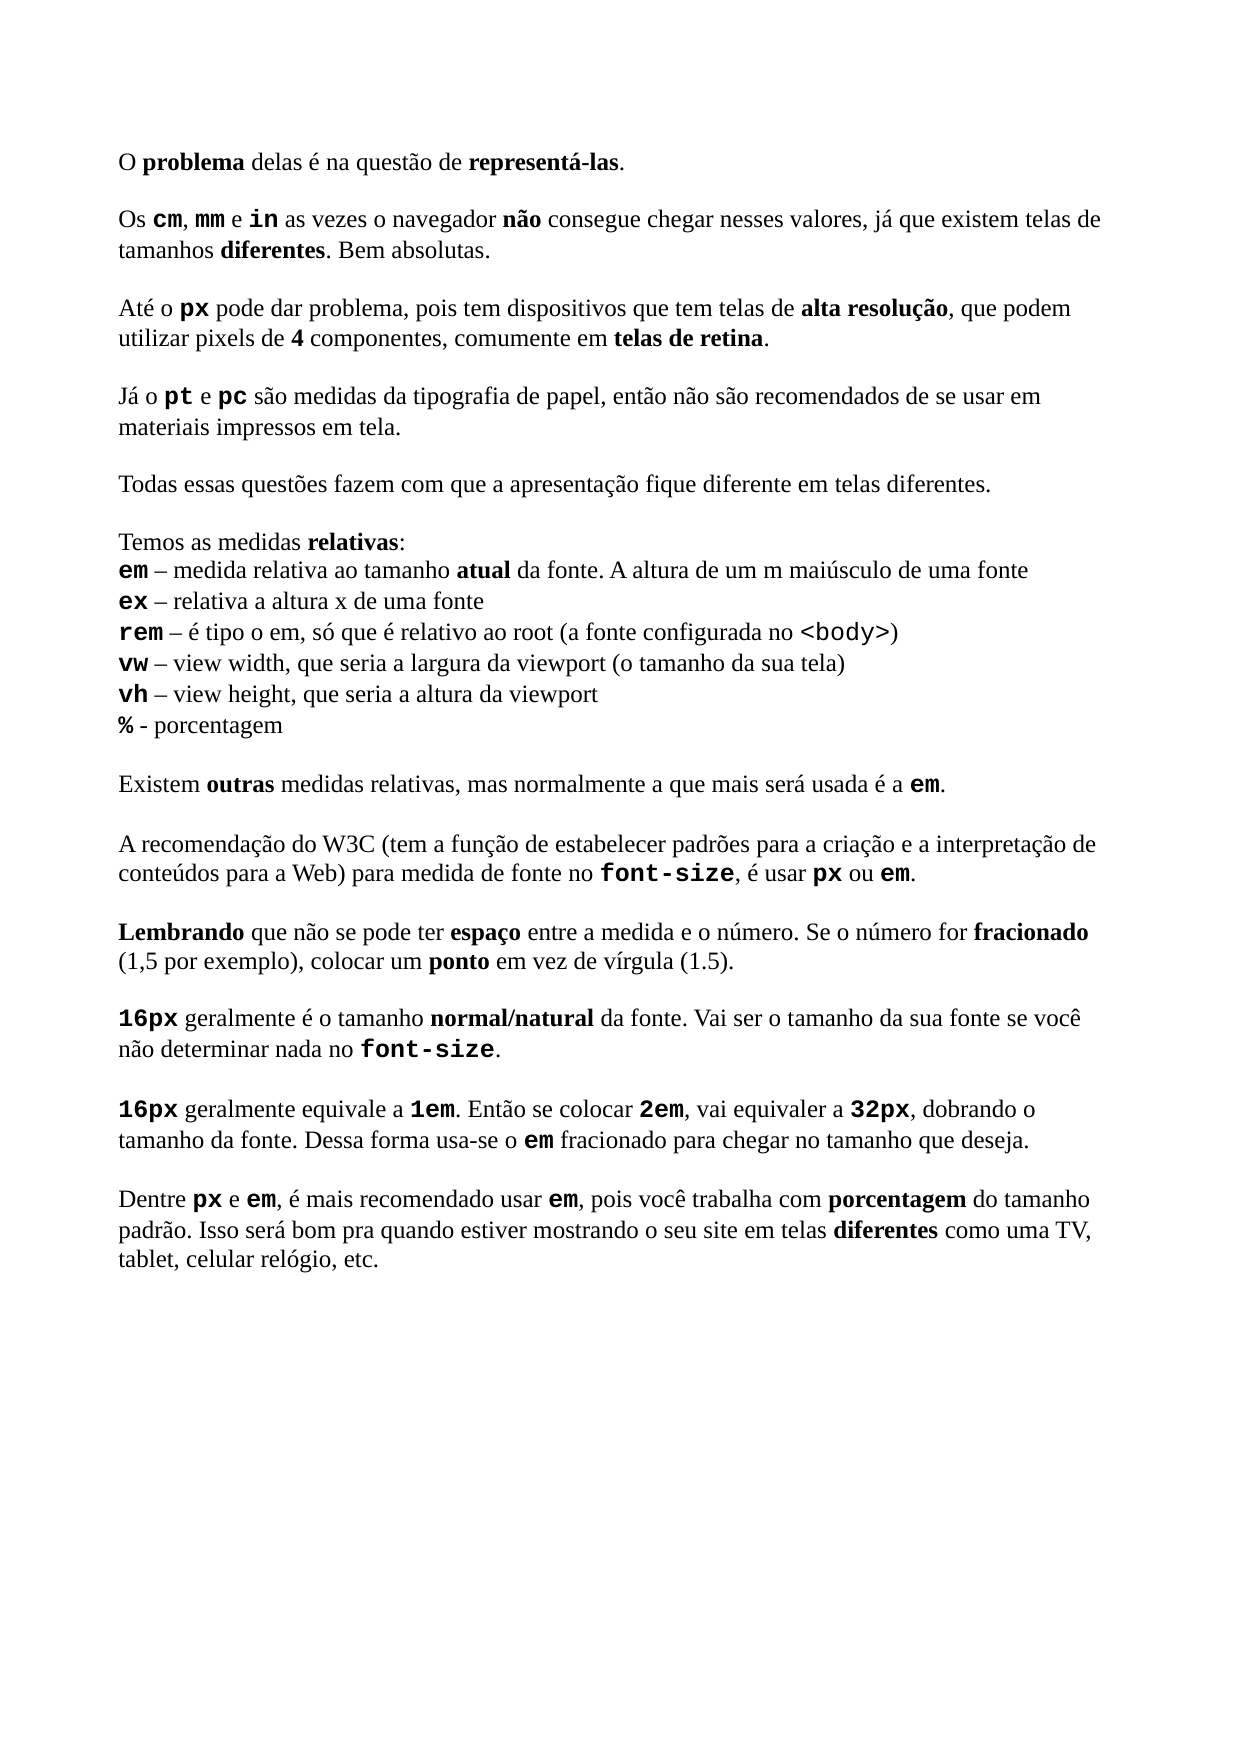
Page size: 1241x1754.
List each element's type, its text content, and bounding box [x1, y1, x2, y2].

text Dentre px e em, é mais recomendado usar em, pois você trabalha com porcentagem do tamanho padrão. Isso será bom pra quando estiver mostrando o seu site em telas diferentes como uma TV, tablet, celular relógio, etc. [118, 1184, 1122, 1273]
text A recomendação do W3C (tem a função de estabelecer padrões para a criação e a interpretação de conteúdos para a Web) para medida de fonte no font-size, é usar px ou em. [118, 829, 1122, 888]
text vw – view width, que seria a largura da viewport (o tamanho da sua tela) [118, 648, 1122, 679]
text Lembrando que não se pode ter espaço entre a medida e o número. Se o número for fracionado (1,5 por exemplo), colocar um ponto em vez de vírgula (1.5). [118, 917, 1122, 975]
text Até o px pode dar problema, pois tem dispositivos que tem telas de alta resolução, que podem utilizar pixels de 4 componentes, comumente em telas de retina. [118, 293, 1122, 352]
text rem – é tipo o em, só que é relativo ao root (a fonte configurada no <body>) [118, 617, 1122, 648]
text Temos as medidas relativas: [118, 527, 1122, 556]
text Todas essas questões fazem com que a apresentação fique diferente em telas diferentes. [118, 469, 1122, 498]
text O problema delas é na questão de representá-las. [118, 147, 1122, 176]
text Existem outras medidas relativas, mas normalmente a que mais será usada é a em. [118, 769, 1122, 800]
text vh – view height, que seria a altura da viewport [118, 679, 1122, 710]
text 16px geralmente equivale a 1em. Então se colocar 2em, vai equivaler a 32px, dobrando o tamanho da fonte. Dessa forma usa-se o em fracionado para chegar no tamanho que deseja. [118, 1094, 1122, 1156]
text ex – relativa a altura x de uma fonte [118, 586, 1122, 617]
text Já o pt e pc são medidas da tipografia de papel, então não são recomendados de se usar em materiais impressos em tela. [118, 381, 1122, 441]
text em – medida relativa ao tamanho atual da fonte. A altura de um m maiúsculo de uma fonte [118, 556, 1122, 586]
text % - porcentagem [118, 710, 1122, 741]
text 16px geralmente é o tamanho normal/natural da fonte. Vai ser o tamanho da sua fonte se você não determinar nada no font-size. [118, 1003, 1122, 1065]
text Os cm, mm e in as vezes o navegador não consegue chegar nesses valores, já que existem telas de tamanhos diferentes. Bem absolutas. [118, 204, 1122, 264]
